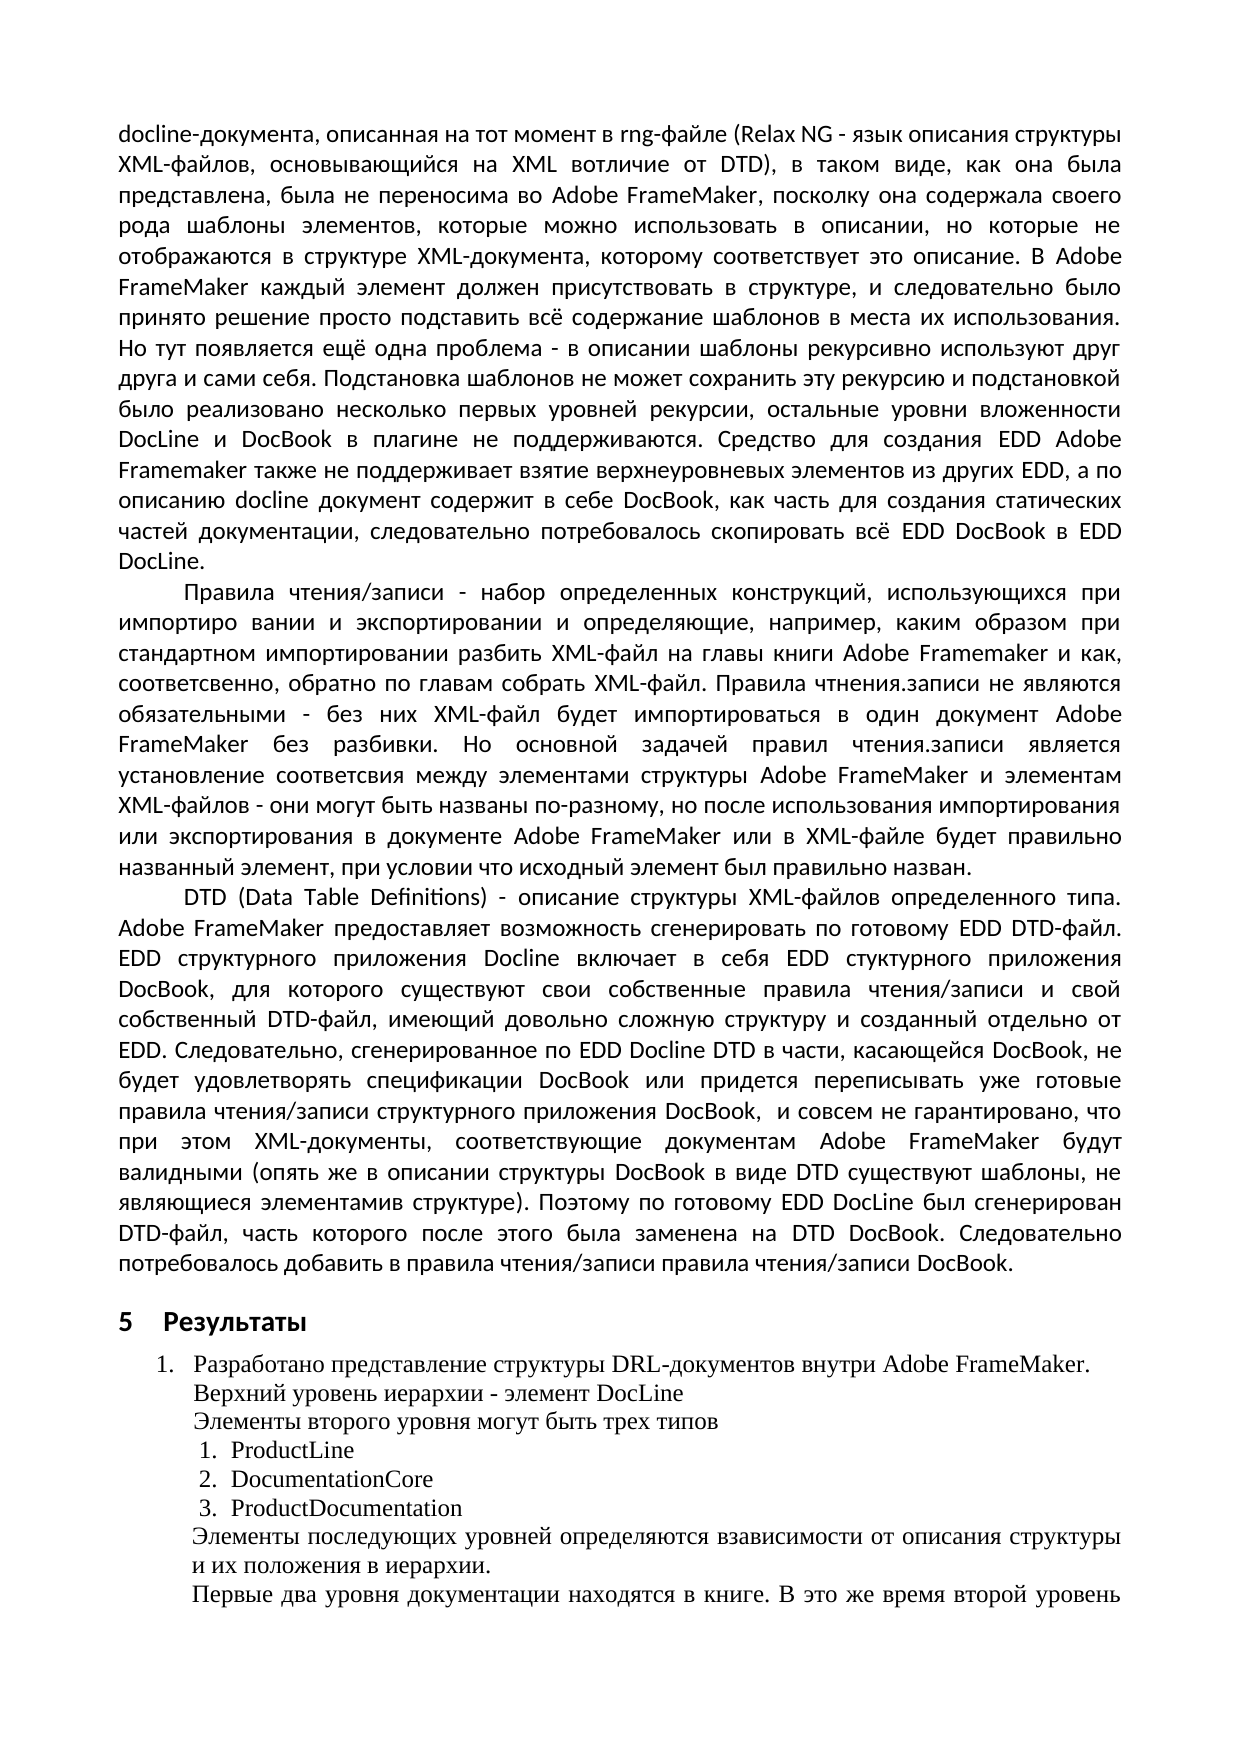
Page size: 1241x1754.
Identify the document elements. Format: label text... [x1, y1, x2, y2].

list Разработано представление структуры DRL-документов внутри Adobe FrameMaker. [156, 1349, 1122, 1378]
list Элементы второго уровня могут быть трех типов [156, 1406, 1122, 1435]
list ProductLine [199, 1435, 1122, 1464]
text Правила чтения/записи - набор определенных конструкций, использующихся при импортиро вании и экспортировании и определяющие, например, каким образом при стандартном импортировании разбить XML-файл на главы книги Adobe Framemaker и как, соответсвенно, обратно по главам собрать XML-файл. Правила чтнения.записи не являются обязательными - без них XML-файл будет импортироваться в один документ Adobe FrameMaker без разбивки. Но основной задачей правил чтения.записи является установление соответсвия между элементами структуры Adobe FrameMaker и элементам XML-файлов - они могут быть названы по-разному, но после использования импортирования или экспортирования в документе Adobe FrameMaker или в XML-файле будет правильно названный элемент, при условии что исходный элемент был правильно назван. [118, 576, 1122, 881]
list Верхний уровень иерархии - элемент DocLine [156, 1378, 1122, 1406]
list Первые два уровня документации находятся в книге. В это же время второй уровень [154, 1579, 1122, 1608]
text DTD (Data Table Definitions) - описание структуры XML-файлов определенного типа. Adobe FrameMaker предоставляет возможность сгенерировать по готовому EDD DTD-файл. EDD структурного приложения Docline включает в себя EDD стуктурного приложения DocBook, для которого существуют свои собственные правила чтения/записи и свой собственный DTD-файл, имеющий довольно сложную структуру и созданный отдельно от EDD. Следовательно, сгенерированное по EDD Docline DTD в части, касающейся DocBook, не будет удовлетворять спецификации DocBook или придется переписывать уже готовые правила чтения/записи структурного приложения DocBook, и совсем не гарантировано, что при этом XML-документы, соответствующие документам Adobe FrameMaker будут валидными (опять же в описании структуры DocBook в виде DTD существуют шаблоны, не являющиеся элементамив структуре). Поэтому по готовому EDD DocLine был сгенерирован DTD-файл, часть которого после этого была заменена на DTD DocBook. Следовательно потребовалось добавить в правила чтения/записи правила чтения/записи DocBook. [118, 881, 1122, 1278]
list ProductDocumentation [199, 1493, 1122, 1521]
list Элементы последующих уровней определяются взависимости от описания структуры и их положения в иерархии. [154, 1521, 1122, 1579]
list DocumentationCore [199, 1464, 1122, 1493]
subtitle Результаты [118, 1303, 1122, 1338]
text docline-документа, описанная на тот момент в rng-файле (Relax NG - язык описания структуры XML-файлов, основывающийся на XML вотличие от DTD), в таком виде, как она была представлена, была не переносима во Adobe FrameMaker, посколку она содержала своего рода шаблоны элементов, которые можно использовать в описании, но которые не отображаются в структуре XML-документа, которому соответствует это описание. В Adobe FrameMaker каждый элемент должен присутствовать в структуре, и следовательно было принято решение просто подставить всё содержание шаблонов в места их использования. Но тут появляется ещё одна проблема - в описании шаблоны рекурсивно используют друг друга и сами себя. Подстановка шаблонов не может сохранить эту рекурсию и подстановкой было реализовано несколько первых уровней рекурсии, остальные уровни вложенности DocLine и DocBook в плагине не поддерживаются. Средство для создания EDD Adobe Framemaker также не поддерживает взятие верхнеуровневых элементов из других EDD, а по описанию docline документ содержит в себе DocBook, как часть для создания статических частей документации, следовательно потребовалось скопировать всё EDD DocBook в EDD DocLine. [118, 118, 1122, 576]
